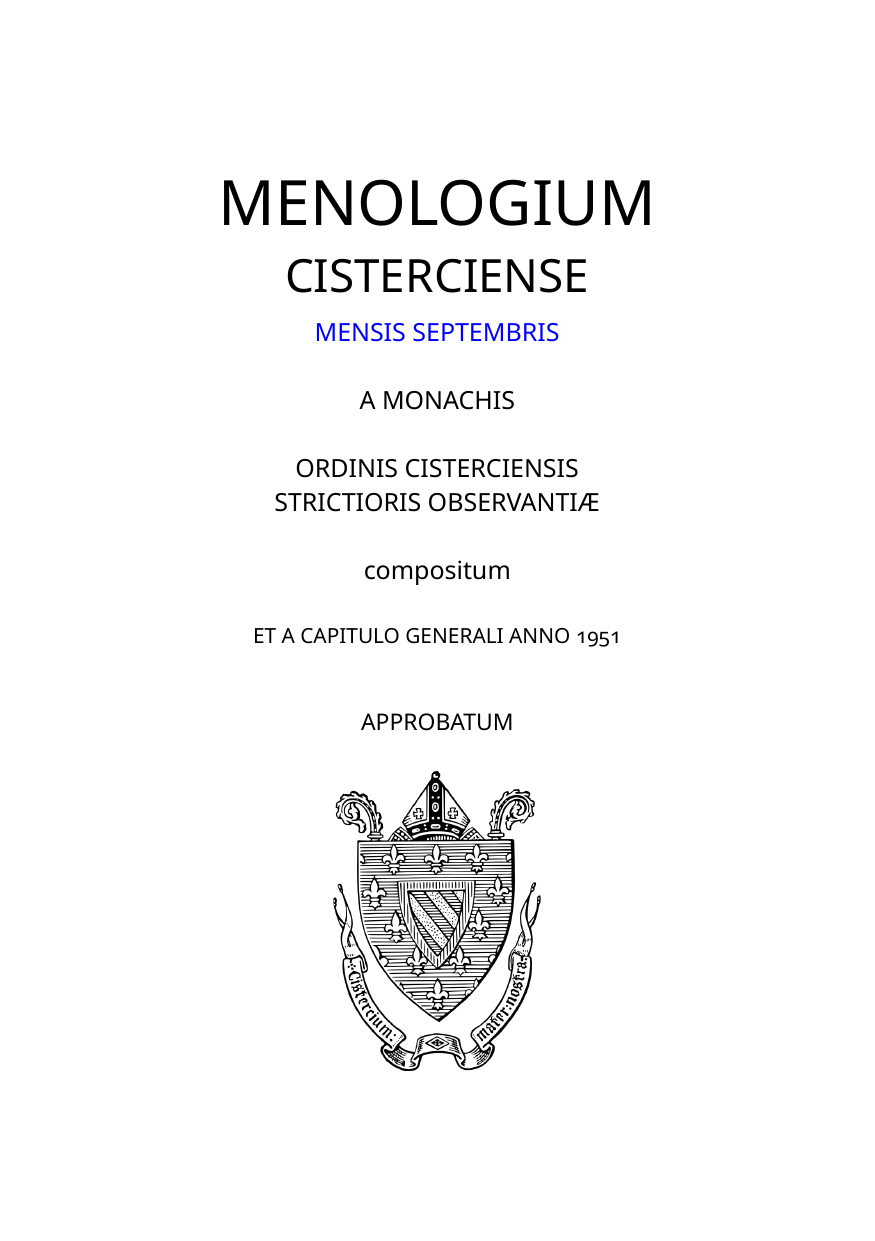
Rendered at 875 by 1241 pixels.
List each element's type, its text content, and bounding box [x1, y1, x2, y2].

text ORDINIS CISTERCIENSIS [90, 451, 784, 485]
text STRICTIORIS OBSERVANTIÆ [90, 485, 784, 519]
text CISTERCIENSE [90, 243, 784, 306]
picture [333, 771, 541, 1071]
text compositum [90, 553, 784, 587]
text MENOLOGIUM [90, 158, 784, 243]
text APPROBATUM [90, 706, 784, 738]
text MENSIS SEPTEMBRIS [90, 314, 784, 349]
text A MONACHIS [90, 383, 784, 417]
text ET A CAPITULO GENERALI ANNO 1951 [90, 621, 784, 649]
